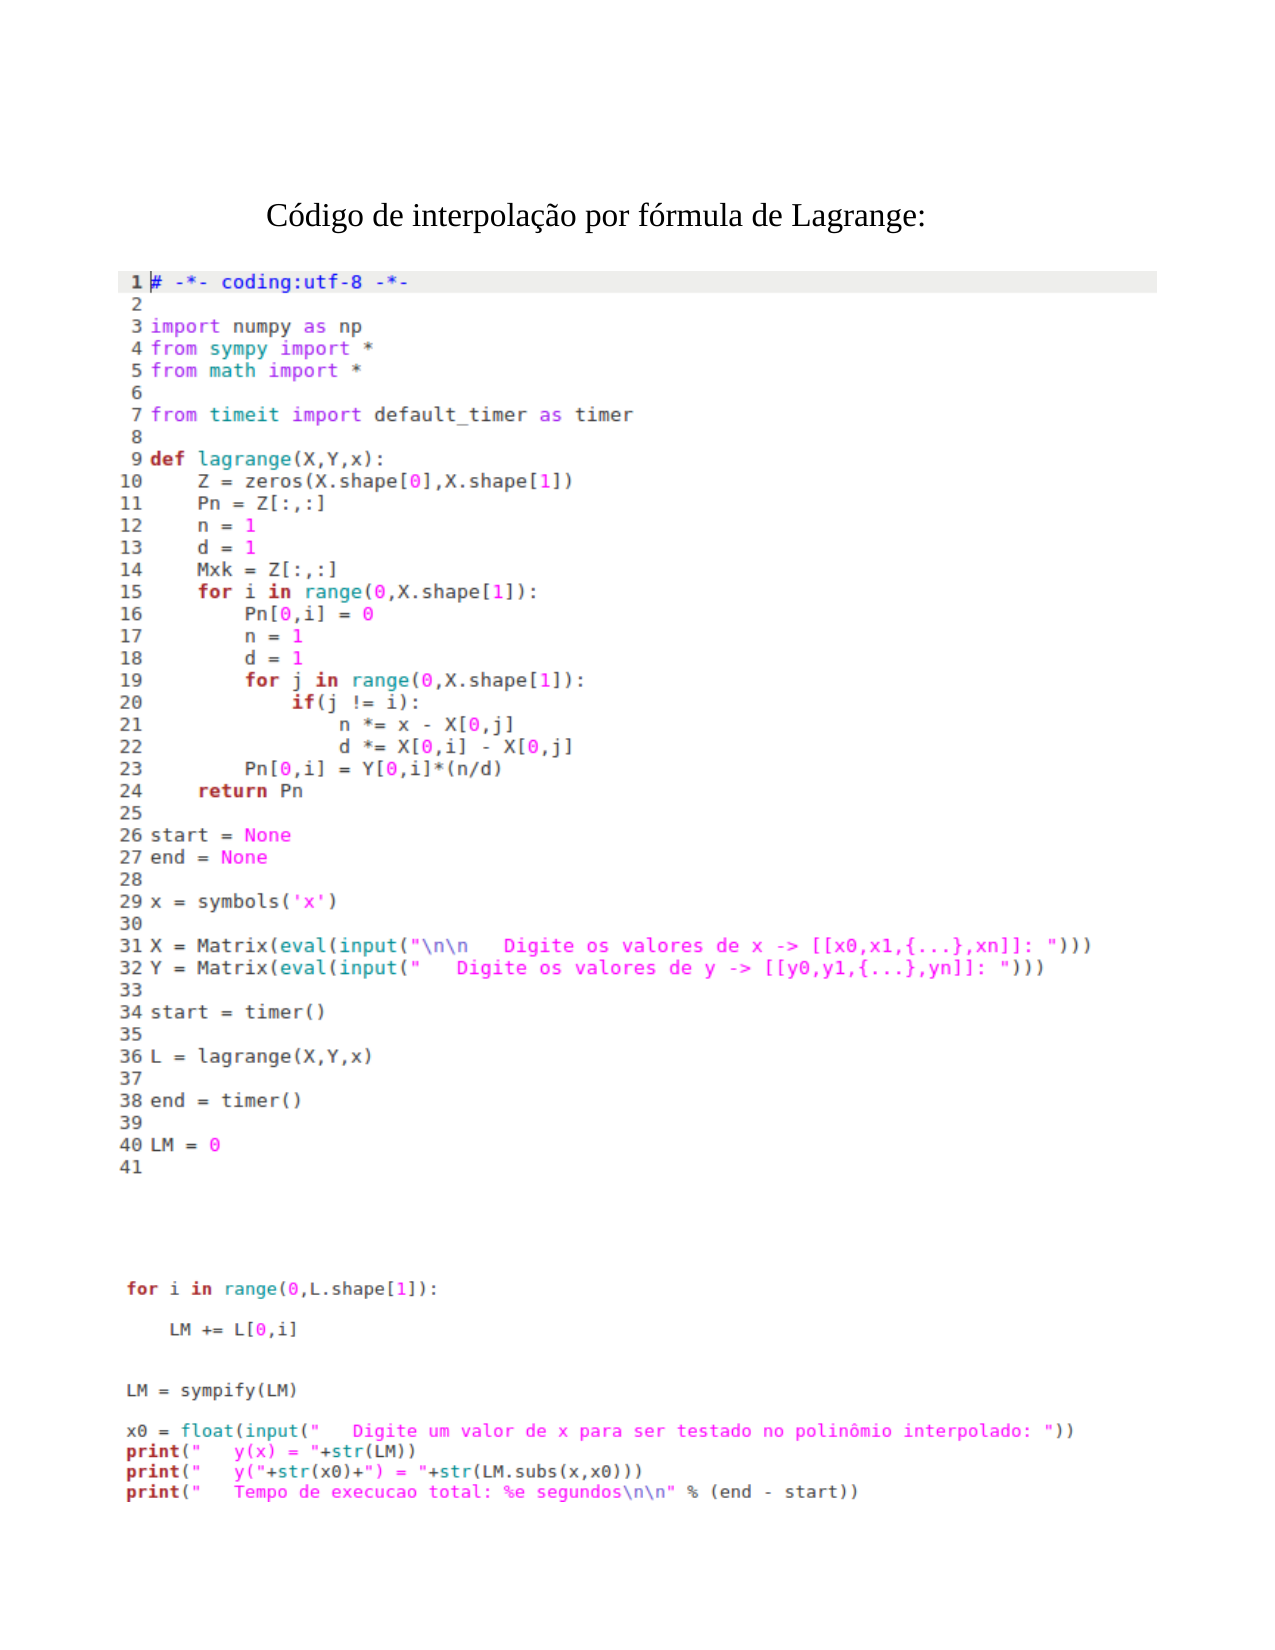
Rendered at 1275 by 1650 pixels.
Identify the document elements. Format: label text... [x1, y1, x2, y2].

picture [118, 271, 1157, 1178]
picture [126, 1276, 1165, 1502]
text Código de interpolação por fórmula de Lagrange: [118, 195, 1157, 233]
